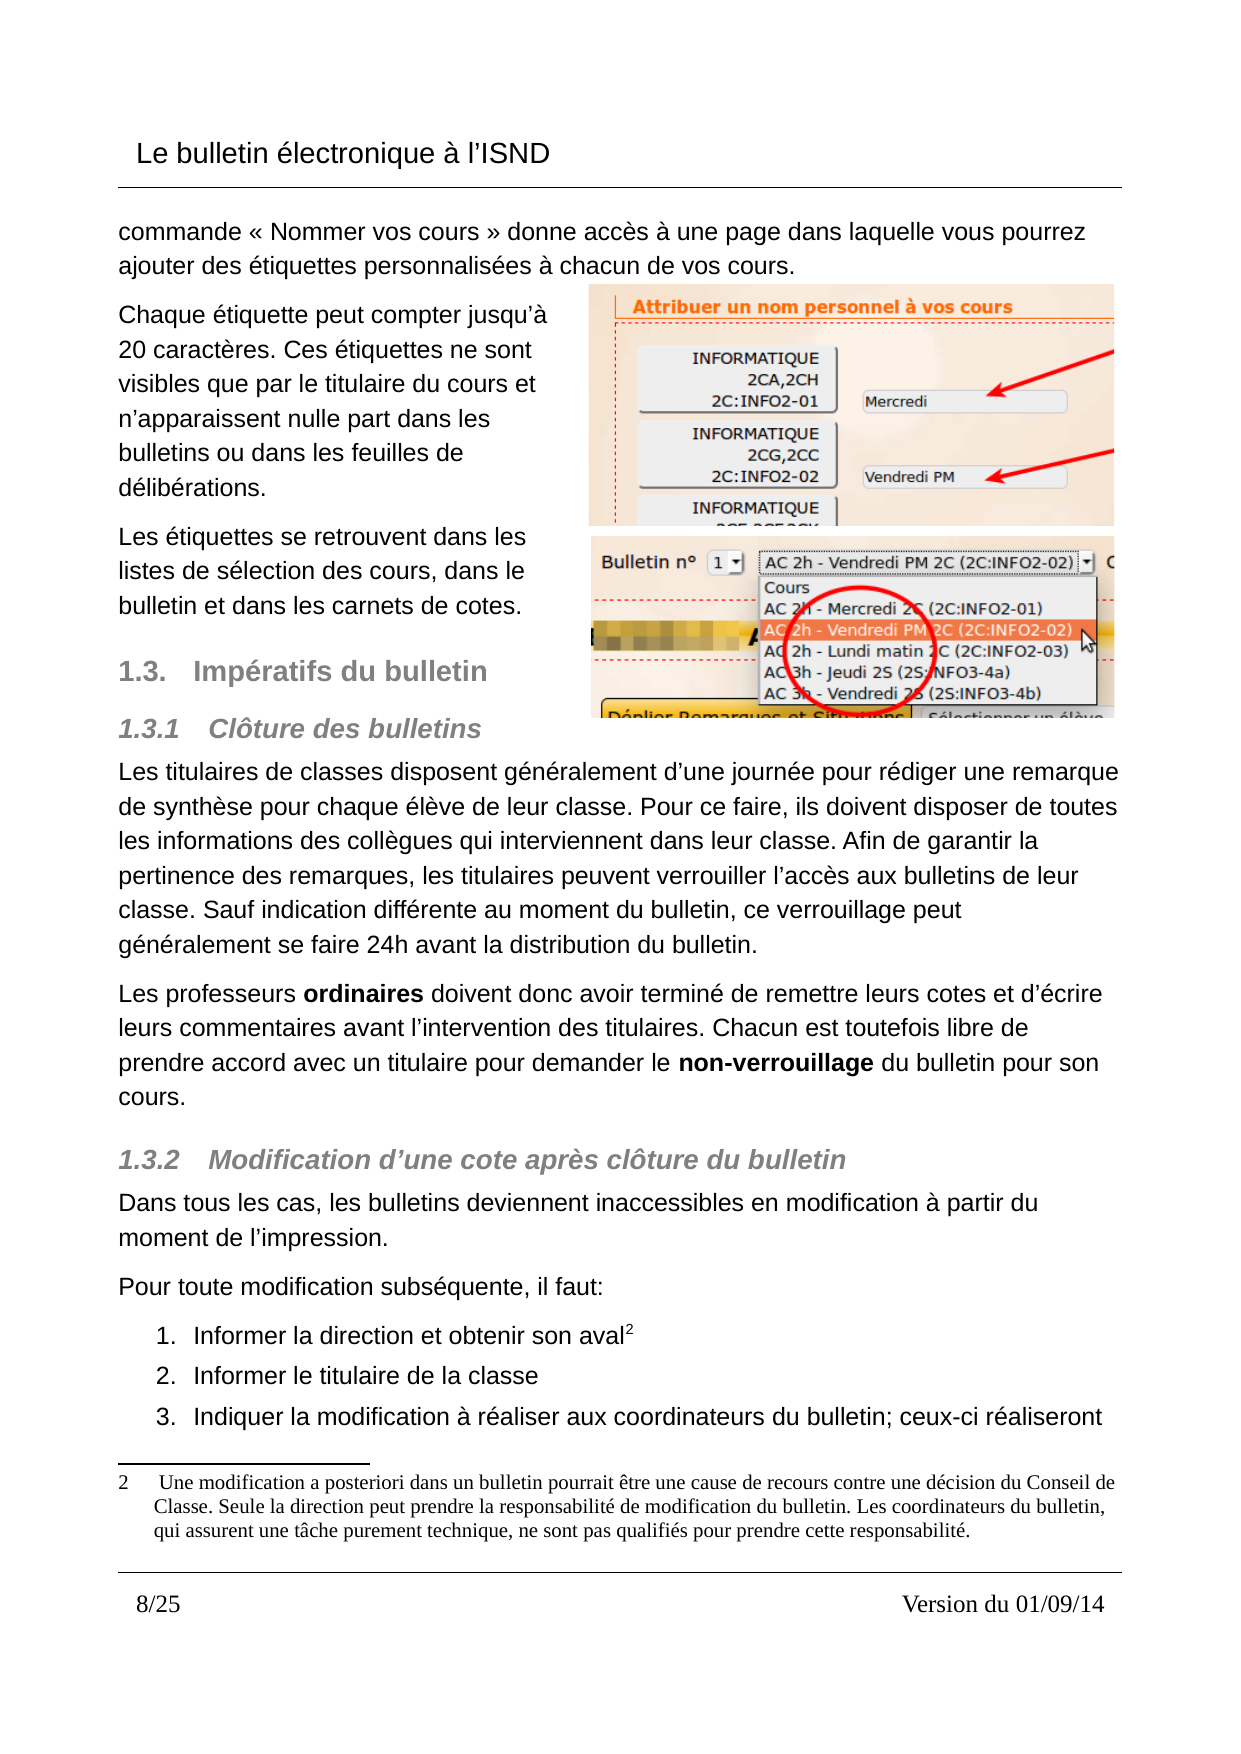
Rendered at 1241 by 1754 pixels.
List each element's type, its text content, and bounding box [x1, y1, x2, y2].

text Les titulaires de classes disposent généralement d’une journée pour rédiger une remarque de synthèse pour chaque élève de leur classe. Pour ce faire, ils doivent disposer de toutes les informations des collègues qui interviennent dans leur classe. Afin de garantir la pertinence des remarques, les titulaires peuvent verrouiller l’accès aux bulletins de leur classe. Sauf indication différente au moment du bulletin, ce verrouillage peut généralement se faire 24h avant la distribution du bulletin. [118, 757, 1122, 958]
subtitle Clôture des bulletins [118, 713, 1122, 745]
text Pour toute modification subséquente, il faut: [118, 1272, 1122, 1300]
text Dans tous les cas, les bulletins deviennent inaccessibles en modification à partir du moment de l’impression. [118, 1188, 1122, 1251]
text Les professeurs ordinaires doivent donc avoir terminé de remettre leurs cotes et d’écrire leurs commentaires avant l’intervention des titulaires. Chacun est toutefois libre de prendre accord avec un titulaire pour demander le non-verrouillage du bulletin pour son cours. [118, 979, 1122, 1111]
list Une modification a posteriori dans un bulletin pourrait être une cause de recours contre une décision du Conseil de Classe. Seule la direction peut prendre la responsabilité de modification du bulletin. Les coordinateurs du bulletin, qui assurent une tâche purement technique, ne sont pas qualifiés pour prendre cette responsabilité. [118, 1470, 1122, 1542]
picture [591, 536, 1115, 718]
picture [588, 284, 1115, 526]
text commande « Nommer vos cours » donne accès à une page dans laquelle vous pourrez ajouter des étiquettes personnalisées à chacun de vos cours. [118, 217, 1122, 280]
subtitle Modification d’une cote après clôture du bulletin [118, 1144, 1122, 1176]
list Informer le titulaire de la classe [156, 1361, 1122, 1390]
list Informer la direction et obtenir son aval [156, 1321, 1122, 1349]
text Les étiquettes se retrouvent dans les listes de sélection des cours, dans le bulletin et dans les carnets de cotes. [118, 522, 1122, 619]
subtitle Impératifs du bulletin [118, 654, 591, 688]
text Chaque étiquette peut compter jusqu’à 20 caractères. Ces étiquettes ne sont visibles que par le titulaire du cours et n’apparaissent nulle part dans les bulletins ou dans les feuilles de délibérations. [118, 300, 588, 501]
list Indiquer la modification à réaliser aux coordinateurs du bulletin; ceux-ci réaliseront [156, 1401, 1122, 1430]
